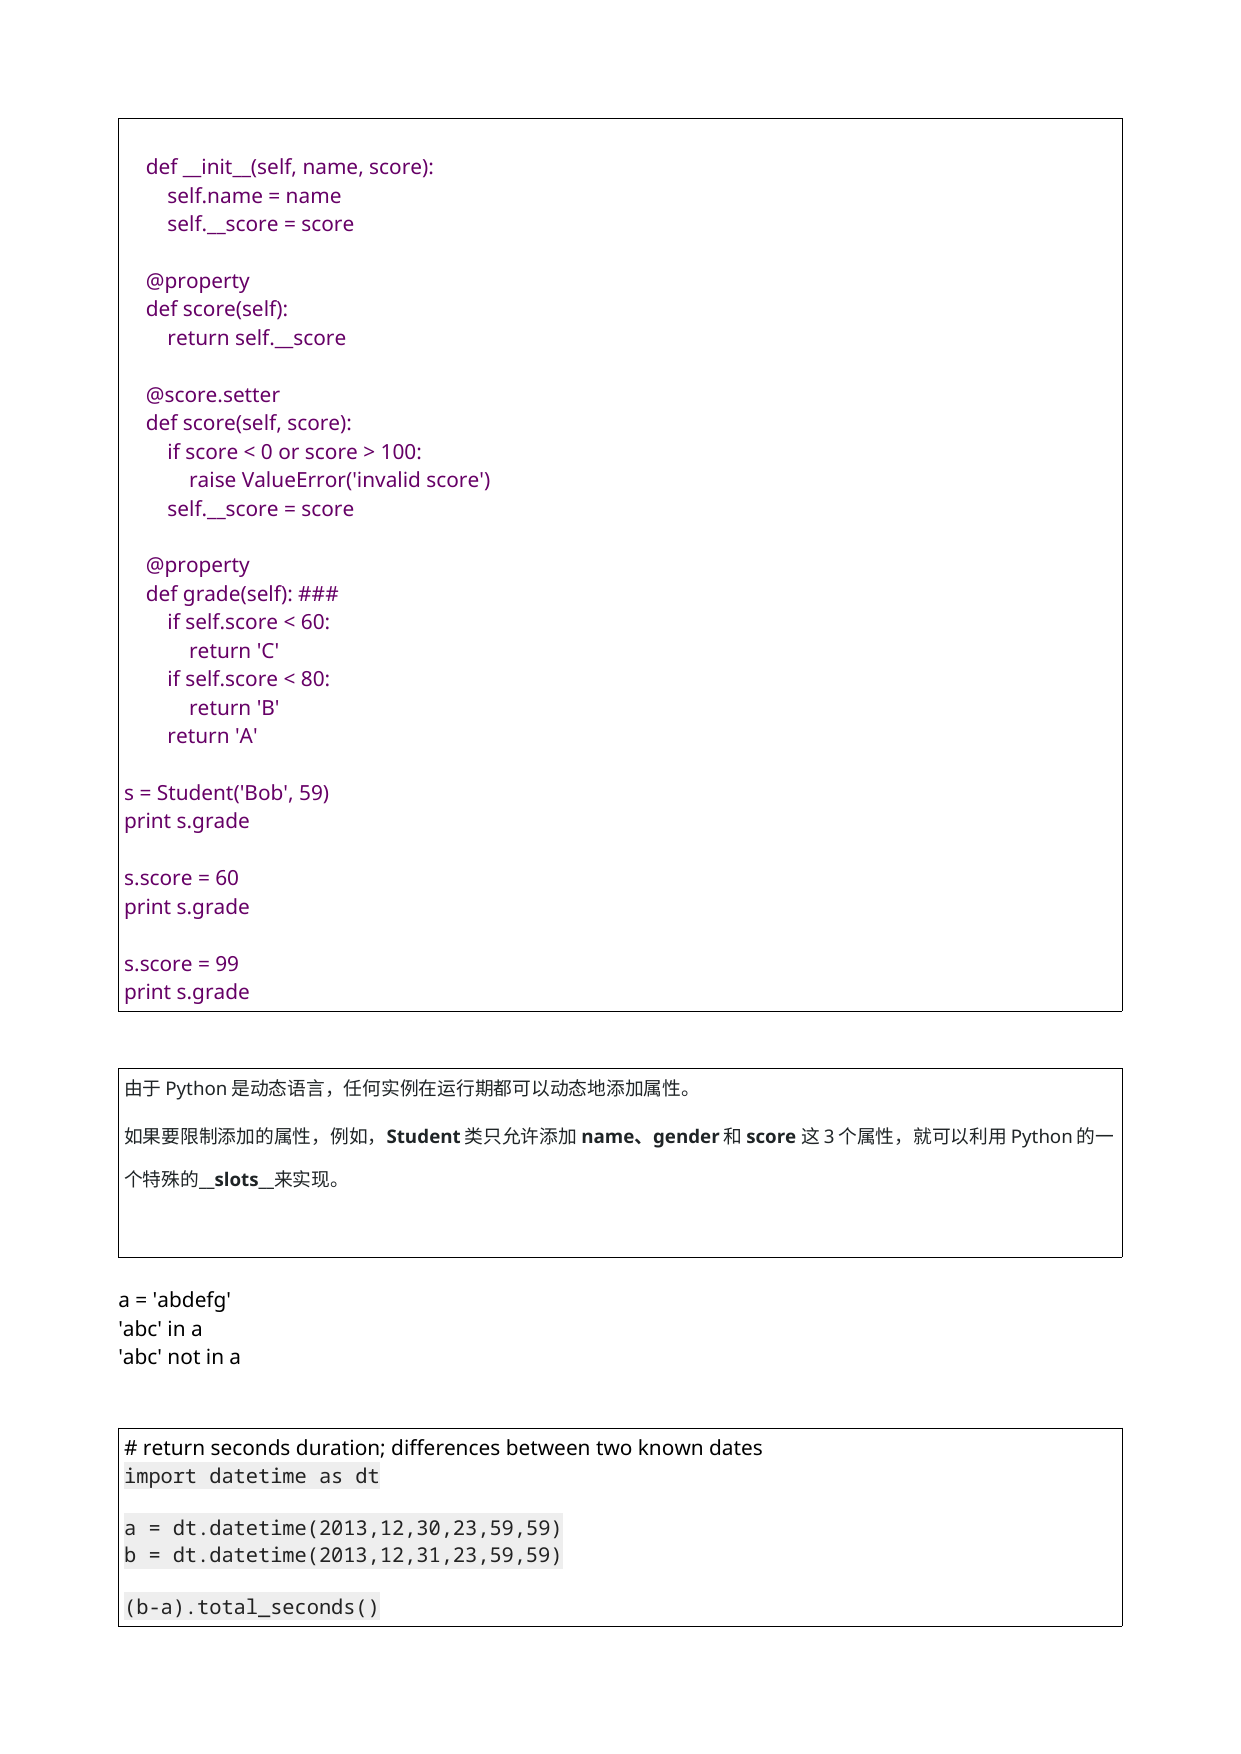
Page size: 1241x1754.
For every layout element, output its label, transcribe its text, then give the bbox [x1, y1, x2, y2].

text 'abc' in a [118, 1314, 1122, 1342]
table_header 由于Python是动态语言，任何实例在运行期都可以动态地添加属性。 如果要限制添加的属性，例如，Student类只允许添加 name、gender和score 这3个属性，就可以利用Python的一个特殊的__slots__来实现。 [119, 1069, 1122, 1257]
text 'abc' not in a [118, 1342, 1122, 1371]
table_header # return seconds duration; differences between two known dates import datetime as dt a = dt.datetime(2013,12,30,23,59,59) b = dt.datetime(2013,12,31,23,59,59) (b-a).total_seconds() [119, 1429, 1122, 1626]
text a = 'abdefg' [118, 1285, 1122, 1314]
table_header def __init__(self, name, score): self.name = name self.__score = score @property def score(self): return self.__score @score.setter def score(self, score): if score < 0 or score > 100: raise ValueError('invalid score') self.__score = score @property def grade(self): ### if self.score < 60: return 'C' if self.score < 80: return 'B' return 'A' s = Student('Bob', 59) print s.grade s.score = 60 print s.grade s.score = 99 print s.grade [119, 119, 1122, 1011]
